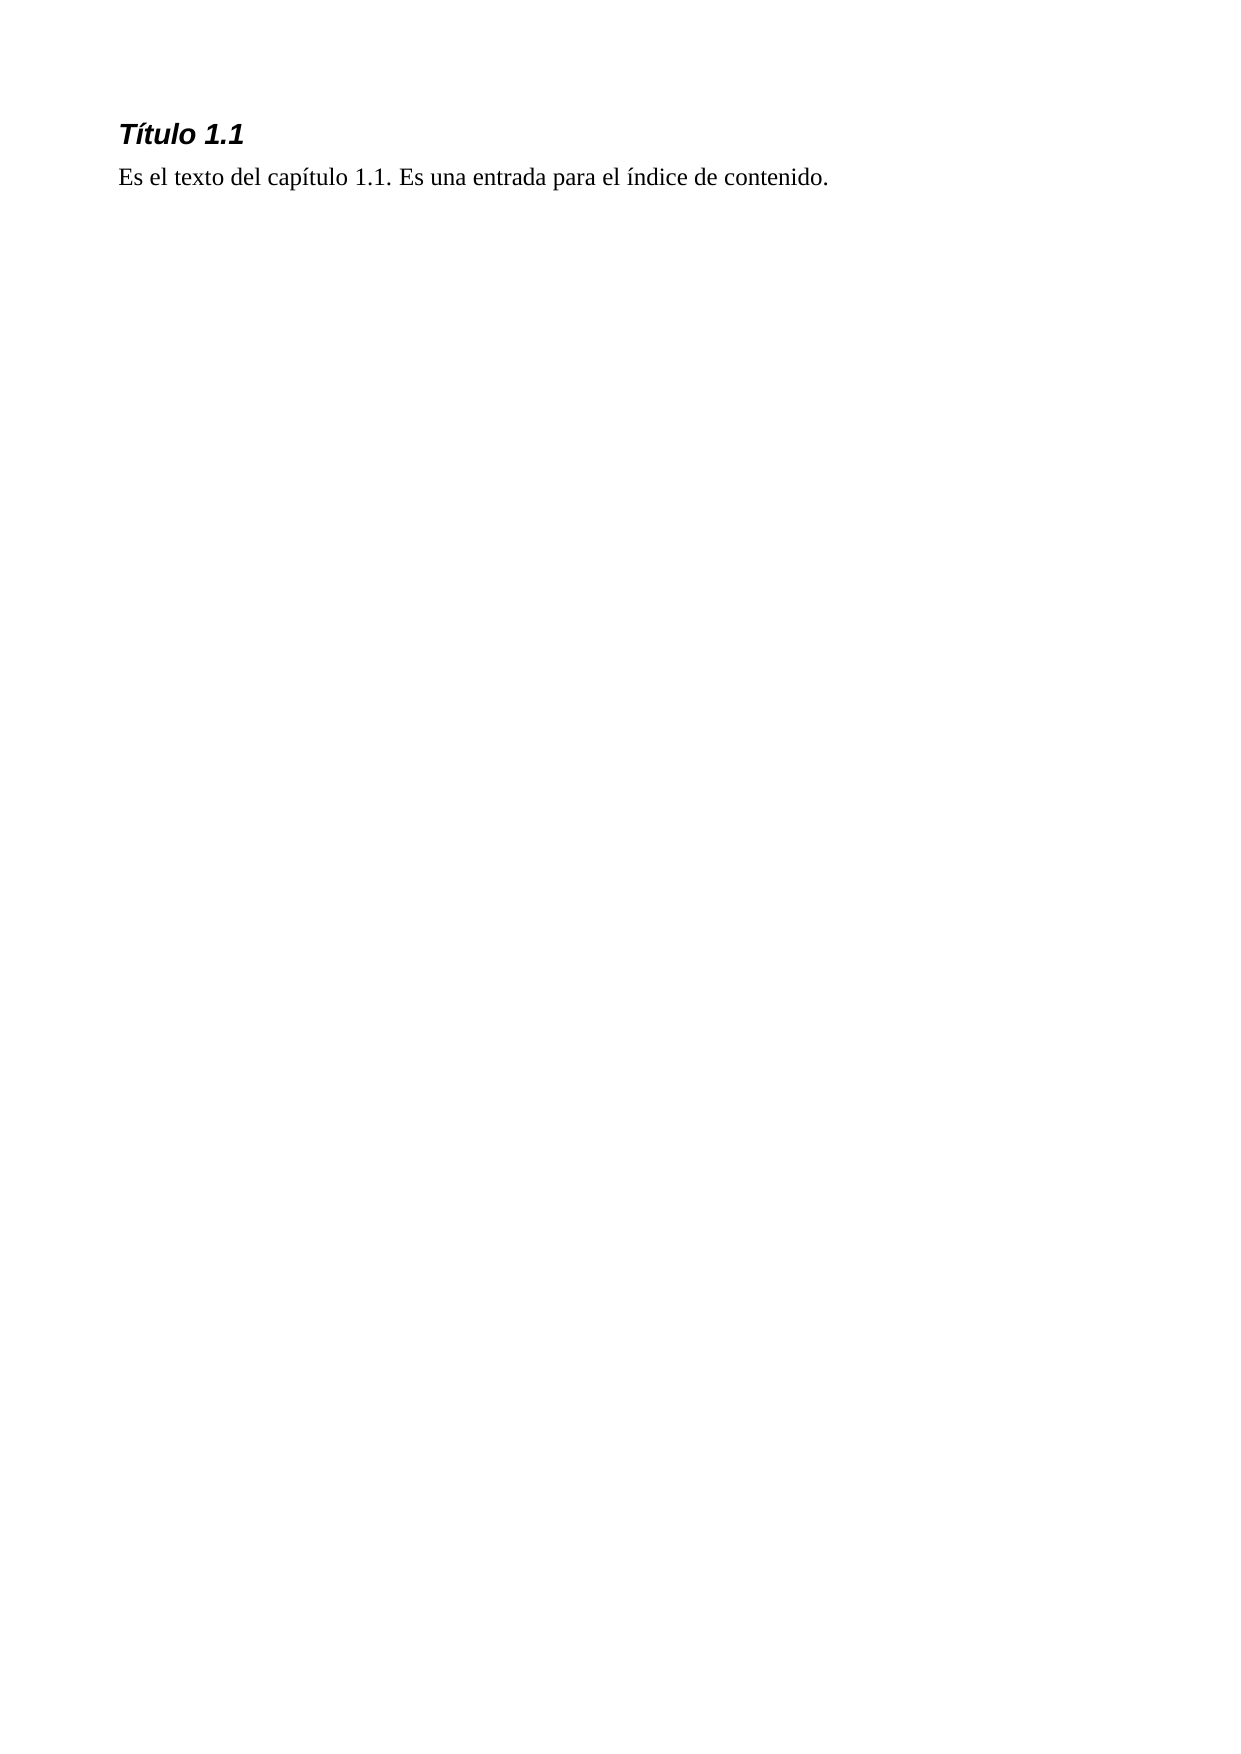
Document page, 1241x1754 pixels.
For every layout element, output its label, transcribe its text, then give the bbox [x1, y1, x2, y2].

subtitle Título 1.1 [118, 118, 1122, 151]
text Es el texto del capítulo 1.1. Es una entrada para el índice de contenido. [118, 163, 1122, 219]
